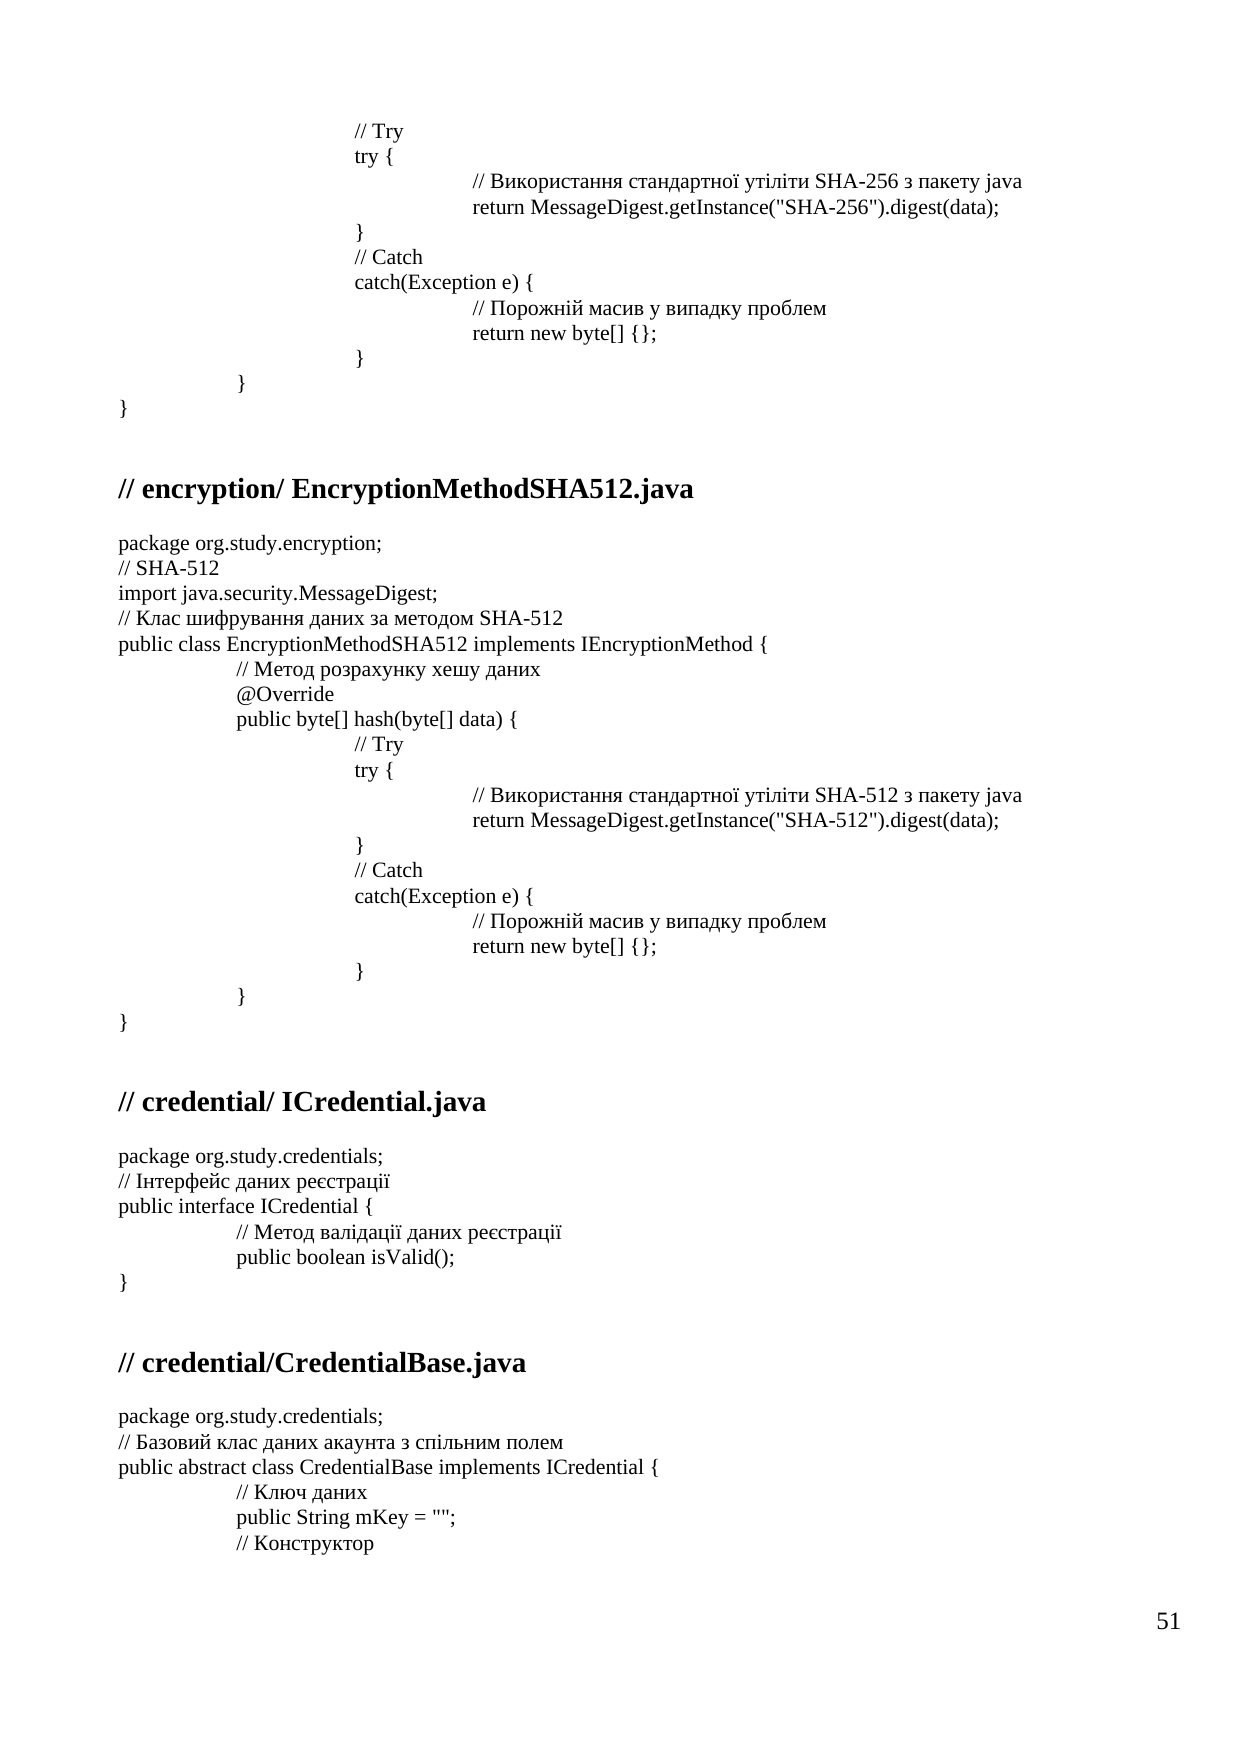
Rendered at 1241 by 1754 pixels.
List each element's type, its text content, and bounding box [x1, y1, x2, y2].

text } [118, 219, 1181, 244]
text } [118, 832, 1181, 857]
text // Метод розрахунку хешу даних [118, 656, 1181, 681]
text public String mKey = ""; [118, 1504, 1181, 1529]
text catch(Exception e) { [118, 269, 1181, 294]
text } [118, 370, 1181, 395]
text try { [118, 143, 1181, 168]
text import java.security.MessageDigest; [118, 580, 1181, 605]
text // Базовий клас даних акаунта з спільним полем [118, 1429, 1181, 1454]
text public class EncryptionMethodSHA512 implements IEncryptionMethod { [118, 631, 1181, 656]
text } [118, 983, 1181, 1009]
text // Try [118, 731, 1181, 757]
text try { [118, 757, 1181, 782]
text package org.study.credentials; [118, 1403, 1181, 1429]
text public abstract class CredentialBase implements ICredential { [118, 1454, 1181, 1479]
text // encryption/ EncryptionMethodSHA512.java [118, 471, 1181, 504]
text return new byte[] {}; [118, 320, 1181, 345]
text // Використання стандартної утіліти SHA-512 з пакету java [118, 782, 1181, 807]
text } [118, 395, 1181, 421]
text } [118, 1269, 1181, 1294]
text } [118, 958, 1181, 983]
text package org.study.encryption; [118, 530, 1181, 555]
text // Порожній масив у випадку проблем [118, 294, 1181, 320]
text } [118, 1009, 1181, 1034]
text // Конструктор [118, 1529, 1181, 1555]
text } [118, 345, 1181, 370]
text // Інтерфейс даних реєстрації [118, 1168, 1181, 1193]
text // Метод валідації даних реєстрації [118, 1219, 1181, 1244]
text return MessageDigest.getInstance("SHA-512").digest(data); [118, 807, 1181, 832]
text public byte[] hash(byte[] data) { [118, 706, 1181, 731]
text // Try [118, 118, 1181, 143]
text public boolean isValid(); [118, 1244, 1181, 1269]
text @Override [118, 681, 1181, 706]
text return MessageDigest.getInstance("SHA-256").digest(data); [118, 194, 1181, 219]
text return new byte[] {}; [118, 933, 1181, 958]
text // Ключ даних [118, 1479, 1181, 1504]
text // Catch [118, 857, 1181, 883]
text catch(Exception e) { [118, 883, 1181, 908]
text // credential/ ICredential.java [118, 1084, 1181, 1118]
text // Порожній масив у випадку проблем [118, 908, 1181, 933]
text // Catch [118, 244, 1181, 269]
text // Використання стандартної утіліти SHA-256 з пакету java [118, 168, 1181, 194]
text // credential/CredentialBase.java [118, 1345, 1181, 1378]
text public interface ICredential { [118, 1193, 1181, 1219]
text package org.study.credentials; [118, 1143, 1181, 1168]
text // Клас шифрування даних за методом SHA-512 [118, 605, 1181, 631]
text // SHA-512 [118, 555, 1181, 580]
